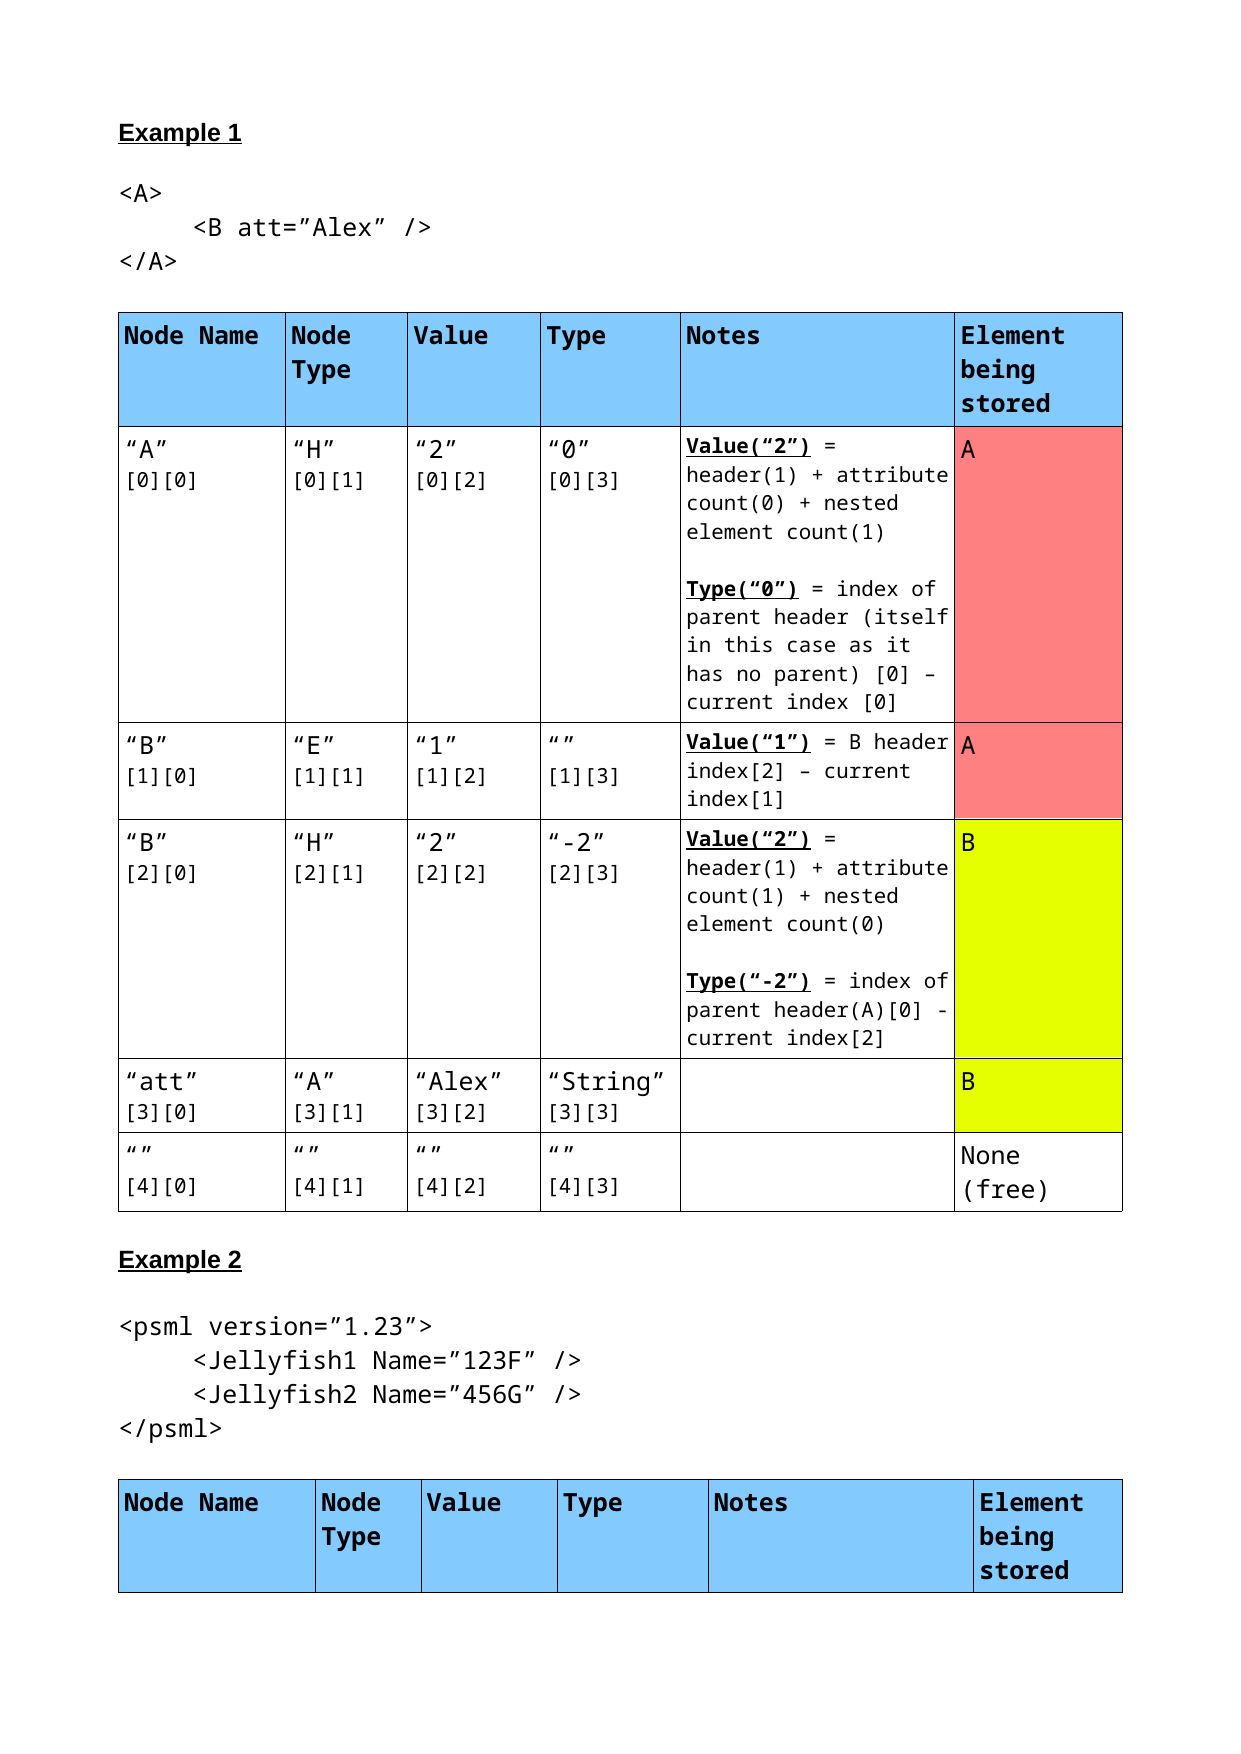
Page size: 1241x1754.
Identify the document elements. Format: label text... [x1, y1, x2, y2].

table_cell “Alex” [3][2] [408, 1059, 540, 1132]
table_header Node Name [119, 313, 285, 426]
text <B att=”Alex” /> [118, 210, 1122, 244]
text </psml> [118, 1410, 1122, 1444]
table_header Node Type [286, 313, 407, 426]
table_cell None (free) [955, 1133, 1122, 1211]
table_header Notes [709, 1480, 973, 1592]
table_header Element being stored [955, 313, 1122, 426]
text <A> [118, 176, 1122, 210]
text <Jellyfish1 Name=”123F” /> [118, 1342, 1122, 1376]
table_cell “2” [2][2] [408, 820, 540, 1057]
table_header Type [541, 313, 680, 426]
table_header Type [558, 1480, 708, 1592]
table_header Notes [681, 313, 954, 426]
table_cell “1” [1][2] [408, 723, 540, 818]
table_cell “H” [0][1] [286, 427, 407, 722]
table_cell “B” [1][0] [119, 723, 285, 818]
table_header Node Type [316, 1480, 421, 1592]
text Example 2 [118, 1245, 1122, 1274]
table_cell “0” [0][3] [541, 427, 680, 722]
table_cell “” [1][3] [541, 723, 680, 818]
table_cell Value(“2”) = header(1) + attribute count(1) + nested element count(0) Type(“-2”) = index of parent header(A)[0] - current index[2] [681, 820, 954, 1057]
text </A> [118, 244, 1122, 278]
table_cell “A” [3][1] [286, 1059, 407, 1132]
table_cell “H” [2][1] [286, 820, 407, 1057]
table_cell “String” [3][3] [541, 1059, 680, 1132]
table_cell A [955, 427, 1122, 722]
table_cell “B” [2][0] [119, 820, 285, 1057]
table_cell “att” [3][0] [119, 1059, 285, 1132]
text <psml version=”1.23”> [118, 1308, 1122, 1342]
table_cell “A” [0][0] [119, 427, 285, 722]
table_cell “” [4][1] [286, 1133, 407, 1211]
table_cell “” [4][0] [119, 1133, 285, 1211]
table_cell “2” [0][2] [408, 427, 540, 722]
table_cell A [955, 723, 1122, 818]
table_header Element being stored [974, 1480, 1122, 1592]
text Example 1 [118, 118, 1122, 147]
table_cell “E” [1][1] [286, 723, 407, 818]
table_cell Value(“1”) = B header index[2] – current index[1] [681, 723, 954, 818]
text <Jellyfish2 Name=”456G” /> [118, 1376, 1122, 1410]
table_cell “” [4][3] [541, 1133, 680, 1211]
table_cell “-2” [2][3] [541, 820, 680, 1057]
table_header Value [408, 313, 540, 426]
table_header Value [422, 1480, 557, 1592]
table_cell “” [4][2] [408, 1133, 540, 1211]
table_cell Value(“2”) = header(1) + attribute count(0) + nested element count(1) Type(“0”) = index of parent header (itself in this case as it has no parent) [0] – current index [0] [681, 427, 954, 722]
table_header Node Name [119, 1480, 315, 1592]
table_cell B [955, 1059, 1122, 1132]
table_cell B [955, 820, 1122, 1057]
table_cell [681, 1133, 954, 1211]
table_cell [681, 1059, 954, 1132]
